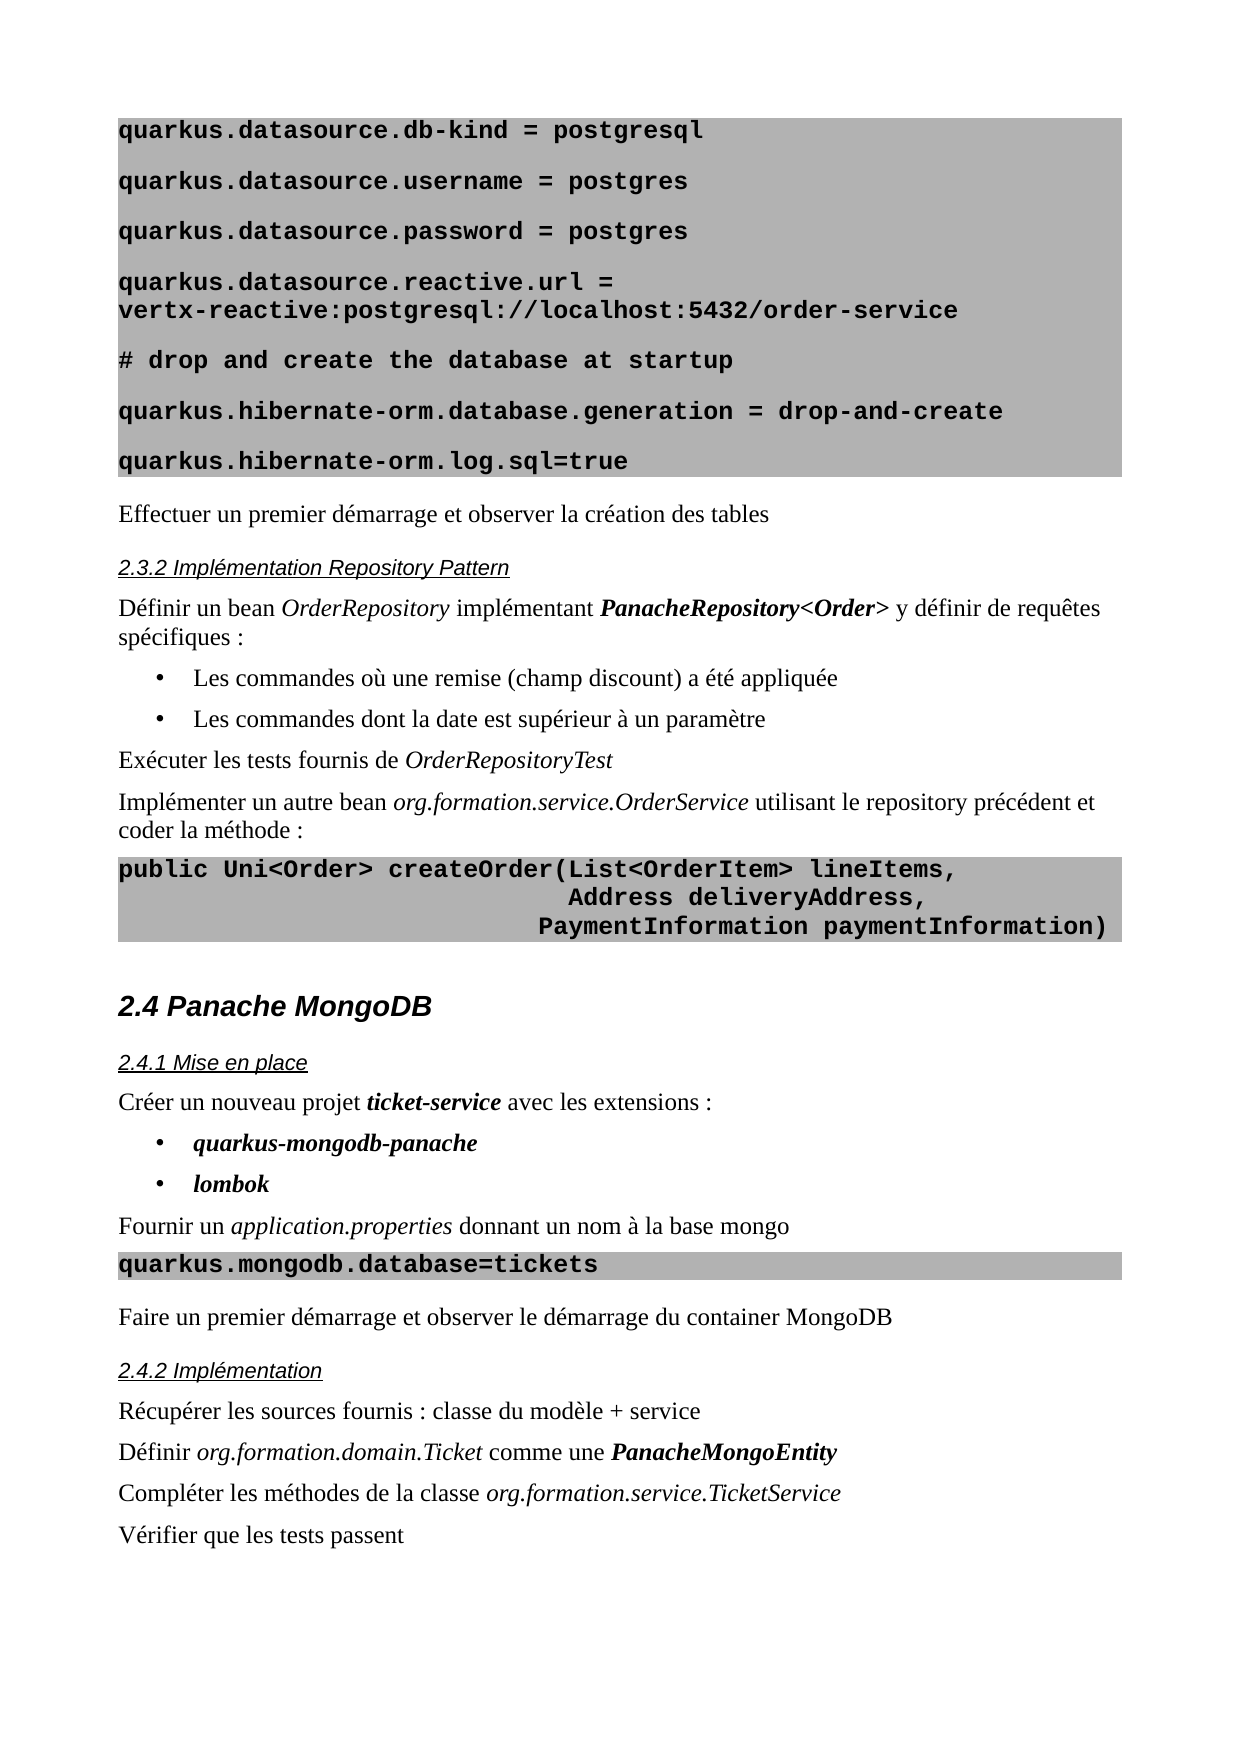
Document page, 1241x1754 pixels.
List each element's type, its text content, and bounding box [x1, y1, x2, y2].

subtitle 2.4 Panache MongoDB [118, 989, 1122, 1022]
text public Uni<Order> createOrder(List<OrderItem> lineItems, Address deliveryAddress, PaymentInformation paymentInformation) [928, 857, 1122, 942]
text Définir org.formation.domain.Ticket comme une PanacheMongoEntity [118, 1437, 1122, 1466]
text Compléter les méthodes de la classe org.formation.service.TicketService [118, 1478, 1122, 1507]
text Faire un premier démarrage et observer le démarrage du container MongoDB [118, 1302, 1122, 1331]
text Vérifier que les tests passent [118, 1520, 1122, 1548]
subtitle 2.4.2 Implémentation [118, 1358, 1122, 1383]
text Exécuter les tests fournis de OrderRepositoryTest [118, 745, 1122, 774]
text quarkus.mongodb.database=tickets [598, 1252, 1122, 1280]
text quarkus.datasource.reactive.url = vertx-reactive:postgresql://localhost:5432/order-service [613, 269, 1122, 326]
text Récupérer les sources fournis : classe du modèle + service [118, 1396, 1122, 1425]
list Les commandes dont la date est supérieur à un paramètre [156, 704, 1122, 733]
list Les commandes où une remise (champ discount) a été appliquée [156, 663, 1122, 692]
text Effectuer un premier démarrage et observer la création des tables [118, 499, 1122, 528]
list lombok [156, 1169, 1122, 1198]
text Créer un nouveau projet ticket-service avec les extensions : [118, 1087, 1122, 1116]
subtitle 2.3.2 Implémentation Repository Pattern [118, 555, 1122, 580]
list quarkus-mongodb-panache [156, 1128, 1122, 1157]
subtitle 2.4.1 Mise en place [118, 1049, 1122, 1074]
text quarkus.datasource.password = postgres [688, 219, 1122, 247]
text # drop and create the database at startup [733, 348, 1122, 376]
text Définir un bean OrderRepository implémentant PanacheRepository<Order> y définir de requêtes spécifiques : [118, 593, 1122, 650]
text quarkus.hibernate-orm.log.sql=true [628, 449, 1122, 477]
text quarkus.hibernate-orm.database.generation = drop-and-create [118, 398, 1122, 427]
text quarkus.datasource.db-kind = postgresql [703, 118, 1122, 146]
text quarkus.datasource.username = postgres [118, 168, 1122, 197]
text Fournir un application.properties donnant un nom à la base mongo [118, 1211, 1122, 1239]
text Implémenter un autre bean org.formation.service.OrderService utilisant le repository précédent et coder la méthode : [118, 787, 1122, 844]
